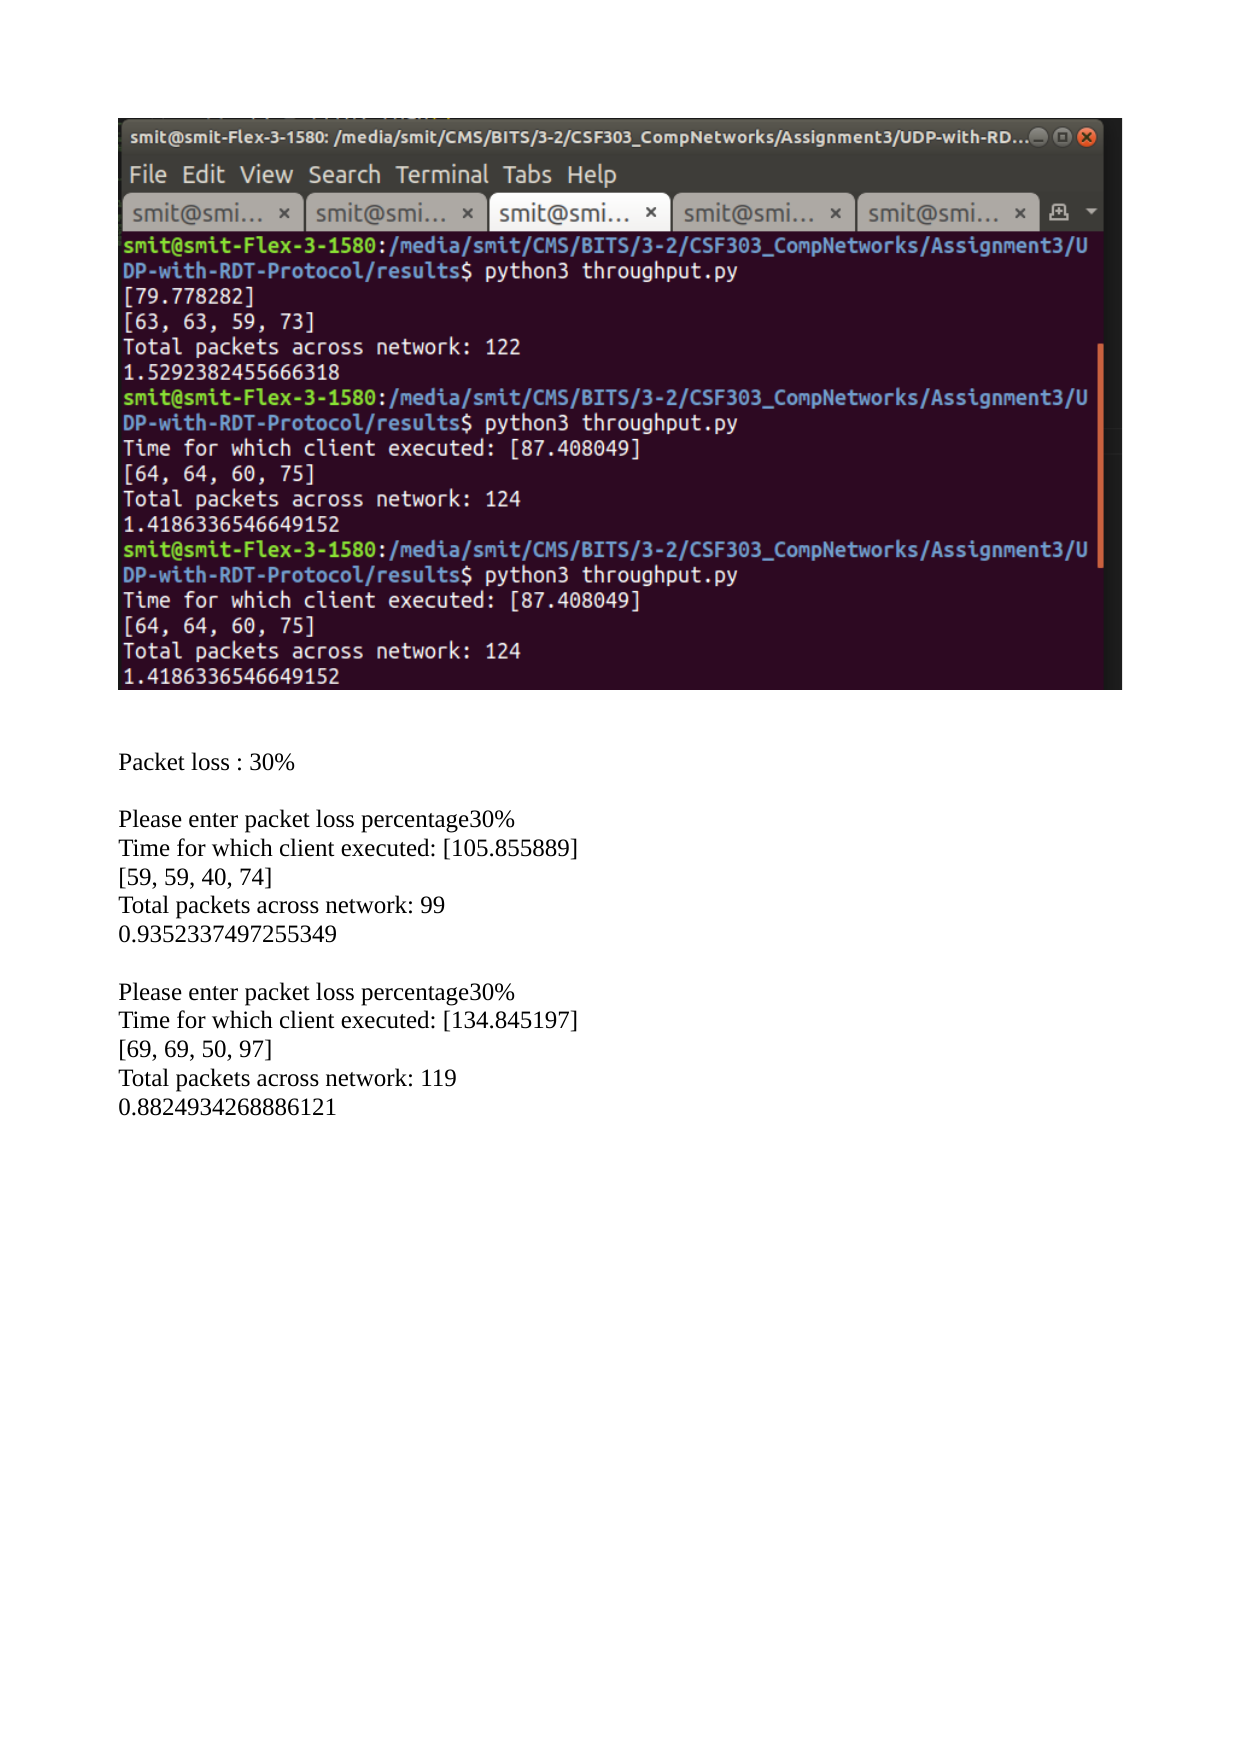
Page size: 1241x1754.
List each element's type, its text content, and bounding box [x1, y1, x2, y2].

text Total packets across network: 119 [118, 1063, 1122, 1092]
text 0.8824934268886121 [118, 1092, 1122, 1121]
text 0.9352337497255349 [118, 919, 1122, 948]
text [59, 59, 40, 74] [118, 862, 1122, 891]
text Packet loss : 30% [118, 747, 1122, 776]
text Please enter packet loss percentage30% [118, 977, 1122, 1006]
text Please enter packet loss percentage30% [118, 804, 1122, 833]
text Time for which client executed: [105.855889] [118, 833, 1122, 862]
text Time for which client executed: [134.845197] [118, 1006, 1122, 1034]
text Total packets across network: 99 [118, 891, 1122, 919]
picture [118, 118, 1123, 690]
text [69, 69, 50, 97] [118, 1034, 1122, 1063]
